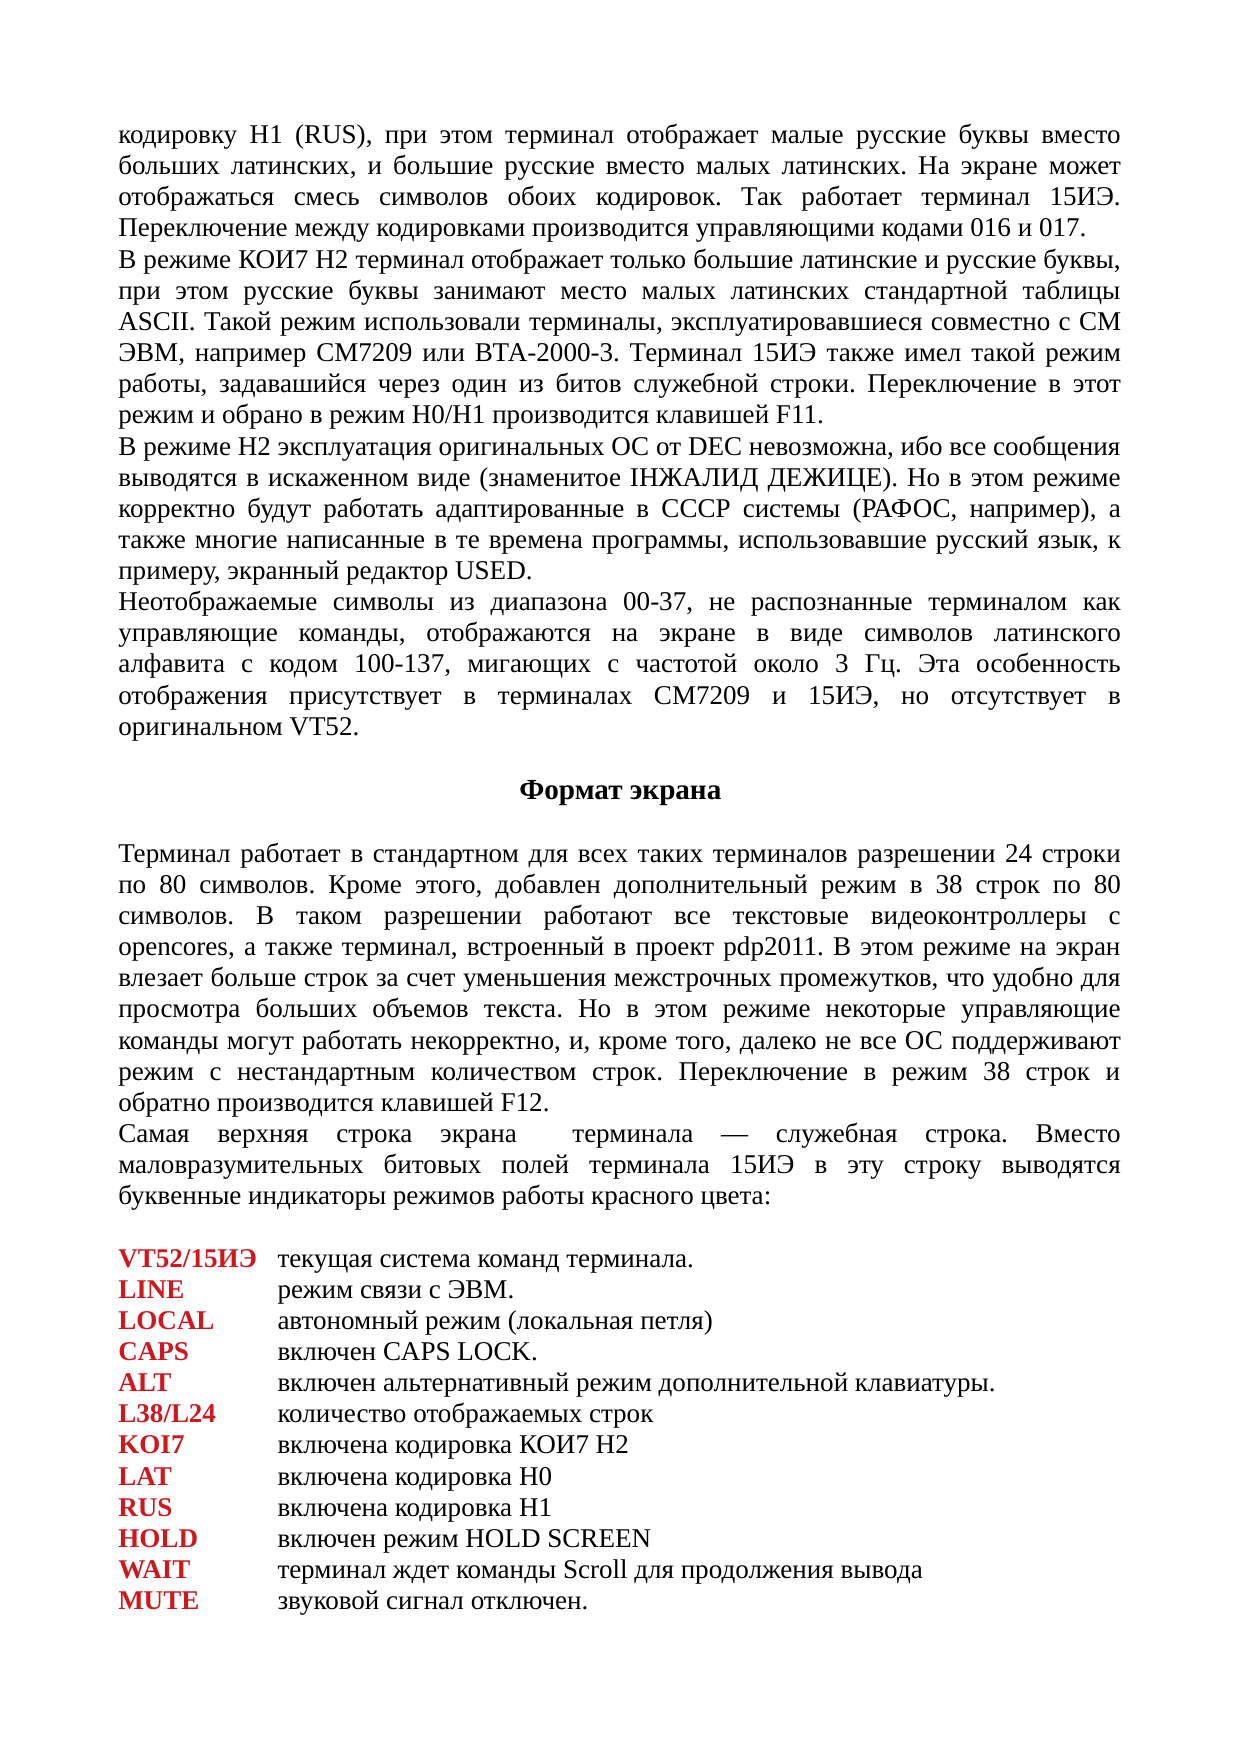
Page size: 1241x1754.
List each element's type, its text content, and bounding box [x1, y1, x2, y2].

table_header VT52/15ИЭ [118, 1242, 277, 1273]
text Терминал работает в стандартном для всех таких терминалов разрешении 24 строки по 80 символов. Кроме этого, добавлен дополнительный режим в 38 строк по 80 символов. В таком разрешении работают все текстовые видеоконтроллеры с opencores, а также терминал, встроенный в проект pdp2011. В этом режиме на экран влезает больше строк за счет уменьшения межстрочных промежутков, что удобно для просмотра больших объемов текста. Но в этом режиме некоторые управляющие команды могут работать некорректно, и, кроме того, далеко не все ОС поддерживают режим с нестандартным количеством строк. Переключение в режим 38 строк и обратно производится клавишей F12. [118, 837, 1122, 1117]
table_cell ALT [118, 1366, 277, 1397]
table_cell количество отображаемых строк [277, 1398, 1122, 1429]
table_cell включен CAPS LOCK. [277, 1335, 1122, 1366]
table_cell HOLD [118, 1522, 277, 1553]
table_cell LAT [118, 1460, 277, 1491]
table_header текущая система команд терминала. [277, 1242, 1122, 1273]
text Самая верхняя строка экрана терминала — служебная строка. Вместо маловразумительных битовых полей терминала 15ИЭ в эту строку выводятся буквенные индикаторы режимов работы красного цвета: [118, 1117, 1122, 1211]
text В режиме Н2 эксплуатация оригинальных ОС от DEC невозможна, ибо все сообщения выводятся в искаженном виде (знаменитое IНЖАЛИД ДЕЖИЦЕ). Но в этом режиме корректно будут работать адаптированные в СССР системы (РАФОС, например), а также многие написанные в те времена программы, использовавшие русский язык, к примеру, экранный редактор USED. [118, 429, 1122, 585]
table_cell автономный режим (локальная петля) [277, 1304, 1122, 1335]
table_cell включен режим HOLD SCREEN [277, 1522, 1122, 1553]
table_cell L38/L24 [118, 1398, 277, 1429]
table_cell MUTE [118, 1584, 277, 1616]
table_cell CAPS [118, 1335, 277, 1366]
table_cell режим связи с ЭВМ. [277, 1273, 1122, 1304]
table_cell включена кодировка КОИ7 Н2 [277, 1429, 1122, 1460]
text Неотображаемые символы из диапазона 00-37, не распознанные терминалом как управляющие команды, отображаются на экране в виде символов латинского алфавита с кодом 100-137, мигающих с частотой около 3 Гц. Эта особенность отображения присутствует в терминалах СМ7209 и 15ИЭ, но отсутствует в оригинальном VT52. [118, 585, 1122, 741]
text В режиме КОИ7 Н2 терминал отображает только большие латинские и русские буквы, при этом русские буквы занимают место малых латинских стандартной таблицы ASCII. Такой режим использовали терминалы, эксплуатировавшиеся совместно с СМ ЭВМ, например СМ7209 или ВТА-2000-3. Терминал 15ИЭ также имел такой режим работы, задавашийся через один из битов служебной строки. Переключение в этот режим и обрано в режим Н0/Н1 производится клавишей F11. [118, 243, 1122, 429]
table_cell RUS [118, 1491, 277, 1522]
table_cell WAIT [118, 1553, 277, 1584]
table_cell терминал ждет команды Scroll для продолжения вывода [277, 1553, 1122, 1584]
table_cell LOCAL [118, 1304, 277, 1335]
table_cell KOI7 [118, 1429, 277, 1460]
text кодировку Н1 (RUS), при этом терминал отображает малые русские буквы вместо больших латинских, и большие русские вместо малых латинских. На экране может отображаться смесь символов обоих кодировок. Так работает терминал 15ИЭ. Переключение между кодировками производится управляющими кодами 016 и 017. [118, 118, 1122, 243]
table_cell включена кодировка Н1 [277, 1491, 1122, 1522]
table_cell LINE [118, 1273, 277, 1304]
table_cell звуковой сигнал отключен. [277, 1584, 1122, 1616]
table_cell включен альтернативный режим дополнительной клавиатуры. [277, 1366, 1122, 1397]
text Формат экрана [118, 772, 1122, 806]
table_cell включена кодировка Н0 [277, 1460, 1122, 1491]
